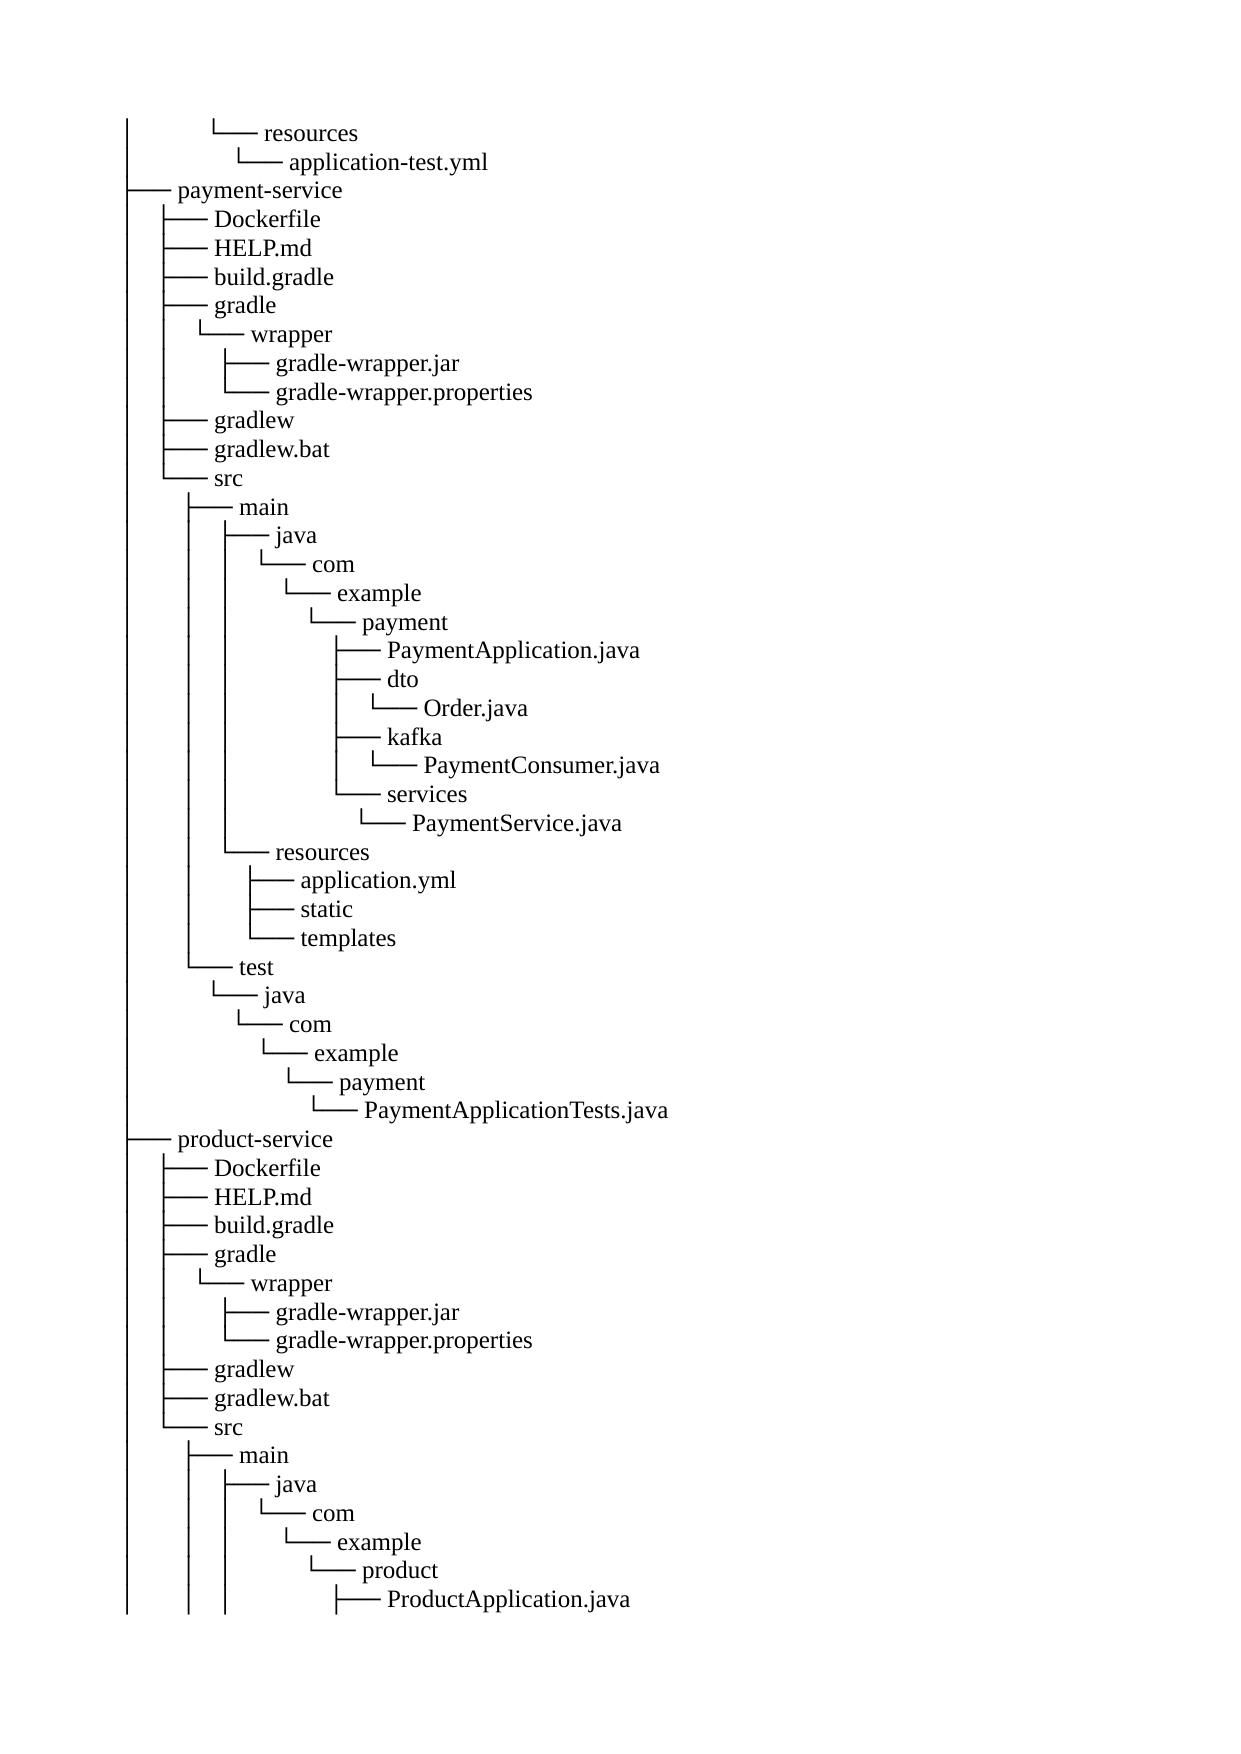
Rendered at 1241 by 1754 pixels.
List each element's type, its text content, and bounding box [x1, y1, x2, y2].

text │ ├── gradlew [128, 406, 162, 434]
text │ │ └── templates [189, 923, 1122, 952]
text │ │ └── gradle-wrapper.properties [164, 1326, 1122, 1354]
text │ ├── main [128, 1441, 187, 1469]
text │ │ │ ├── kafka [128, 722, 187, 751]
text │ └── java [118, 981, 126, 1009]
text │ │ │ ├── kafka [189, 722, 224, 751]
text │ ├── gradlew [164, 406, 1122, 434]
text │ │ ├── java [226, 1469, 1122, 1498]
text │ │ │ └── PaymentService.java [189, 808, 224, 837]
text │ │ ├── gradle-wrapper.jar [226, 1297, 1122, 1326]
text │ │ │ └── product [226, 1556, 1122, 1584]
text │ │ │ └── com [226, 549, 1122, 578]
text │ │ ├── gradle-wrapper.jar [226, 348, 1122, 377]
text │ │ │ └── example [128, 578, 187, 607]
text │ ├── gradlew [164, 1354, 1122, 1383]
text │ │ ├── application.yml [189, 866, 249, 894]
text │ └── com [128, 1009, 1122, 1038]
text │ └── example [128, 1038, 1122, 1067]
text │ ├── gradlew.bat [164, 1383, 1122, 1412]
text │ │ │ └── com [189, 549, 224, 578]
text │ │ └── gradle-wrapper.properties [128, 1326, 162, 1354]
text │ │ │ │ └── Order.java [226, 693, 335, 722]
text │ │ ├── gradle-wrapper.jar [128, 348, 162, 377]
text │ │ │ └── product [189, 1556, 224, 1584]
text │ ├── build.gradle [164, 262, 1122, 291]
text │ │ │ └── example [189, 1527, 224, 1556]
text │ │ │ └── services [128, 779, 187, 808]
text │ │ │ └── example [226, 1527, 1122, 1556]
text │ ├── Dockerfile [164, 1153, 1122, 1182]
text │ └── src [118, 463, 126, 492]
text │ │ │ ├── ProductApplication.java [128, 1584, 187, 1613]
text │ │ │ └── com [226, 1498, 1122, 1527]
text │ ├── gradlew.bat [128, 434, 162, 463]
text │ │ │ ├── ProductApplication.java [226, 1584, 335, 1613]
text │ ├── HELP.md [128, 233, 162, 262]
text │ │ │ └── services [226, 779, 1122, 808]
text │ ├── main [189, 492, 1122, 521]
text │ │ │ ├── kafka [226, 722, 335, 751]
text ├── payment-service [128, 176, 1122, 204]
text │ │ │ │ └── Order.java [189, 693, 224, 722]
text │ │ │ └── PaymentService.java [226, 808, 1122, 837]
text │ ├── gradle [128, 291, 162, 319]
text │ ├── Dockerfile [128, 204, 162, 233]
text ├── product-service [128, 1124, 1122, 1153]
text │ │ │ │ └── PaymentConsumer.java [128, 751, 187, 779]
text │ │ │ │ └── Order.java [337, 693, 1122, 722]
text │ ├── Dockerfile [164, 204, 1122, 233]
text │ │ ├── gradle-wrapper.jar [164, 348, 224, 377]
text │ ├── Dockerfile [128, 1153, 162, 1182]
text │ ├── HELP.md [128, 1182, 162, 1211]
text │ │ │ │ └── Order.java [128, 693, 187, 722]
text │ │ │ ├── dto [337, 664, 1122, 693]
text │ │ ├── application.yml [251, 866, 1122, 894]
text │ │ └── resources [128, 837, 187, 866]
text │ ├── build.gradle [128, 1211, 162, 1239]
text │ │ │ └── product [128, 1556, 187, 1584]
text │ │ │ └── example [189, 578, 224, 607]
text │ │ │ ├── dto [226, 664, 335, 693]
text │ ├── main [189, 1441, 1122, 1469]
text │ │ │ └── example [226, 578, 1122, 607]
text │ ├── build.gradle [128, 262, 162, 291]
text │ │ └── wrapper [128, 319, 162, 348]
text │ ├── build.gradle [164, 1211, 1122, 1239]
text │ ├── main [118, 1441, 126, 1469]
text │ │ │ │ └── PaymentConsumer.java [337, 751, 1122, 779]
text │ │ │ └── com [189, 1498, 224, 1527]
text │ │ │ └── com [128, 1498, 187, 1527]
text │ │ │ └── payment [226, 607, 1122, 636]
text │ └── test [118, 952, 126, 981]
text │ └── src [128, 1412, 1122, 1441]
text │ │ │ ├── ProductApplication.java [337, 1584, 1122, 1613]
text │ │ │ ├── PaymentApplication.java [128, 636, 187, 664]
text │ ├── gradlew.bat [128, 1383, 162, 1412]
text │ │ │ └── payment [189, 607, 224, 636]
text │ │ ├── java [128, 521, 187, 549]
text │ ├── main [118, 492, 126, 521]
text │ └── com [118, 1009, 126, 1038]
text │ │ │ ├── kafka [337, 722, 1122, 751]
text │ │ ├── static [189, 894, 249, 923]
text │ ├── gradle [164, 1239, 1122, 1268]
text │ └── src [118, 1412, 126, 1441]
text │ │ ├── java [189, 521, 224, 549]
text │ │ └── resources [189, 837, 1122, 866]
text │ │ └── templates [128, 923, 187, 952]
text │ ├── gradlew.bat [164, 434, 1122, 463]
text │ │ │ │ └── PaymentConsumer.java [189, 751, 224, 779]
text │ │ ├── java [128, 1469, 187, 1498]
text │ │ └── gradle-wrapper.properties [128, 377, 162, 406]
text │ │ │ ├── PaymentApplication.java [226, 636, 335, 664]
text │ │ └── wrapper [164, 319, 1122, 348]
text │ │ ├── java [189, 1469, 224, 1498]
text │ └── PaymentApplicationTests.java [128, 1096, 1122, 1124]
text │ │ │ └── PaymentService.java [128, 808, 187, 837]
text │ └── payment [128, 1067, 1122, 1096]
text │ │ │ └── payment [128, 607, 187, 636]
text │ │ └── wrapper [128, 1268, 162, 1297]
text │ └── test [128, 952, 1122, 981]
text │ ├── HELP.md [164, 1182, 1122, 1211]
text │ │ ├── gradle-wrapper.jar [164, 1297, 224, 1326]
text │ │ │ ├── ProductApplication.java [189, 1584, 224, 1613]
text │ ├── HELP.md [164, 233, 1122, 262]
text │ ├── gradle [128, 1239, 162, 1268]
text │ │ │ ├── dto [128, 664, 187, 693]
text │ │ ├── static [128, 894, 187, 923]
text │ ├── gradlew [128, 1354, 162, 1383]
text │ │ │ └── com [128, 549, 187, 578]
text │ │ │ └── services [189, 779, 224, 808]
text │ │ │ └── example [128, 1527, 187, 1556]
text │ │ └── wrapper [164, 1268, 1122, 1297]
text │ │ └── gradle-wrapper.properties [164, 377, 1122, 406]
text │ │ │ │ └── PaymentConsumer.java [226, 751, 335, 779]
text │ │ │ ├── dto [189, 664, 224, 693]
text │ │ │ ├── PaymentApplication.java [189, 636, 224, 664]
text │ │ ├── static [251, 894, 1122, 923]
text │ └── resources [128, 118, 1122, 147]
text │ └── src [128, 463, 1122, 492]
text │ └── application-test.yml [128, 147, 1122, 176]
text │ │ ├── gradle-wrapper.jar [128, 1297, 162, 1326]
text │ │ ├── java [226, 521, 1122, 549]
text │ └── java [128, 981, 1122, 1009]
text │ │ │ ├── PaymentApplication.java [337, 636, 1122, 664]
text │ ├── gradle [164, 291, 1122, 319]
text │ ├── main [128, 492, 187, 521]
text │ │ ├── application.yml [128, 866, 187, 894]
